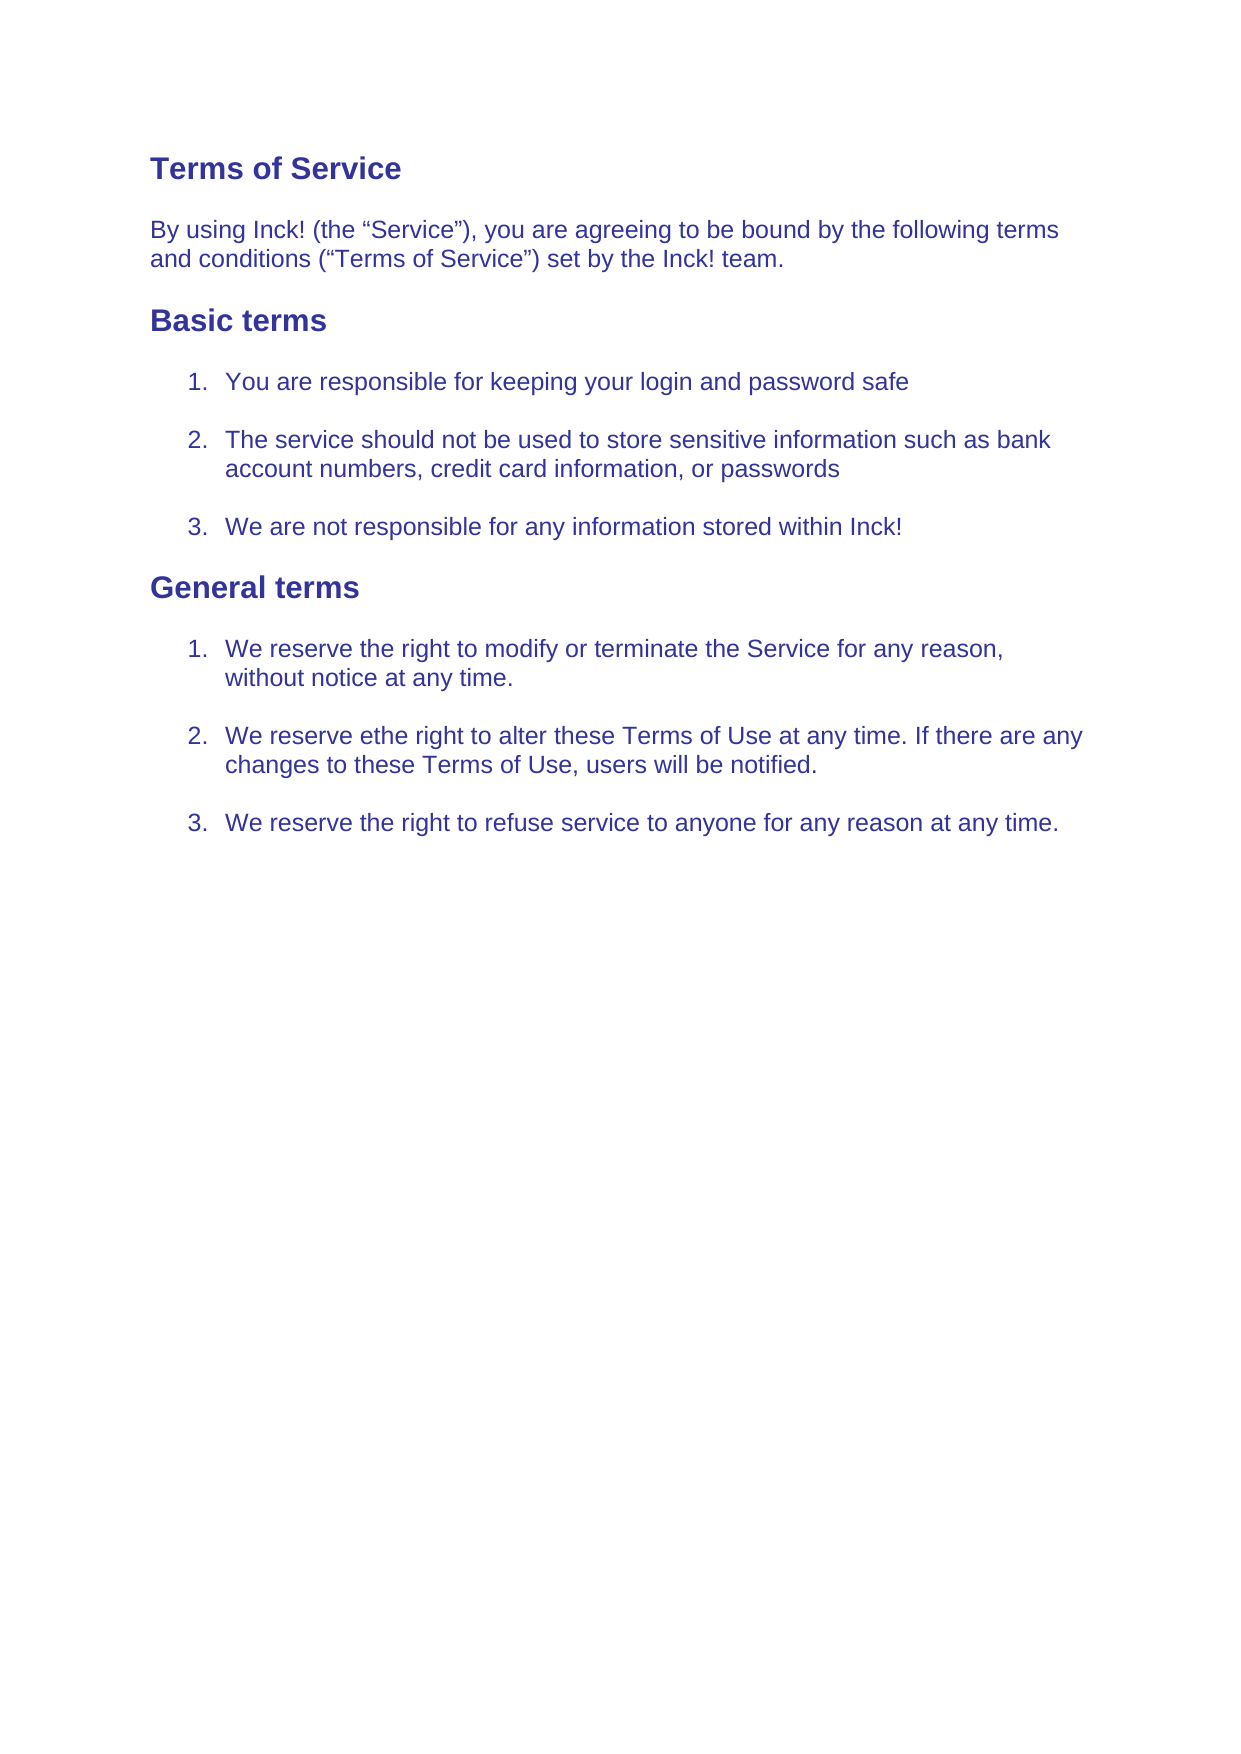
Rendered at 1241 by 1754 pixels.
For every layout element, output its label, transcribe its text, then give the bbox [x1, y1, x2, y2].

subtitle Basic terms [150, 302, 1090, 338]
list We reserve the right to refuse service to anyone for any reason at any time. [187, 808, 1090, 837]
text By using Inck! (the “Service”), you are agreeing to be bound by the following terms and conditions (“Terms of Service”) set by the Inck! team. [150, 215, 1090, 273]
list We reserve ethe right to alter these Terms of Use at any time. If there are any changes to these Terms of Use, users will be notified. [187, 721, 1090, 779]
list We reserve the right to modify or terminate the Service for any reason, without notice at any time. [187, 634, 1090, 692]
subtitle Terms of Service [150, 150, 1090, 186]
subtitle General terms [150, 569, 1090, 605]
list You are responsible for keeping your login and password safe [187, 367, 1090, 396]
list We are not responsible for any information stored within Inck! [187, 511, 1090, 540]
list The service should not be used to store sensitive information such as bank account numbers, credit card information, or passwords [187, 425, 1090, 482]
